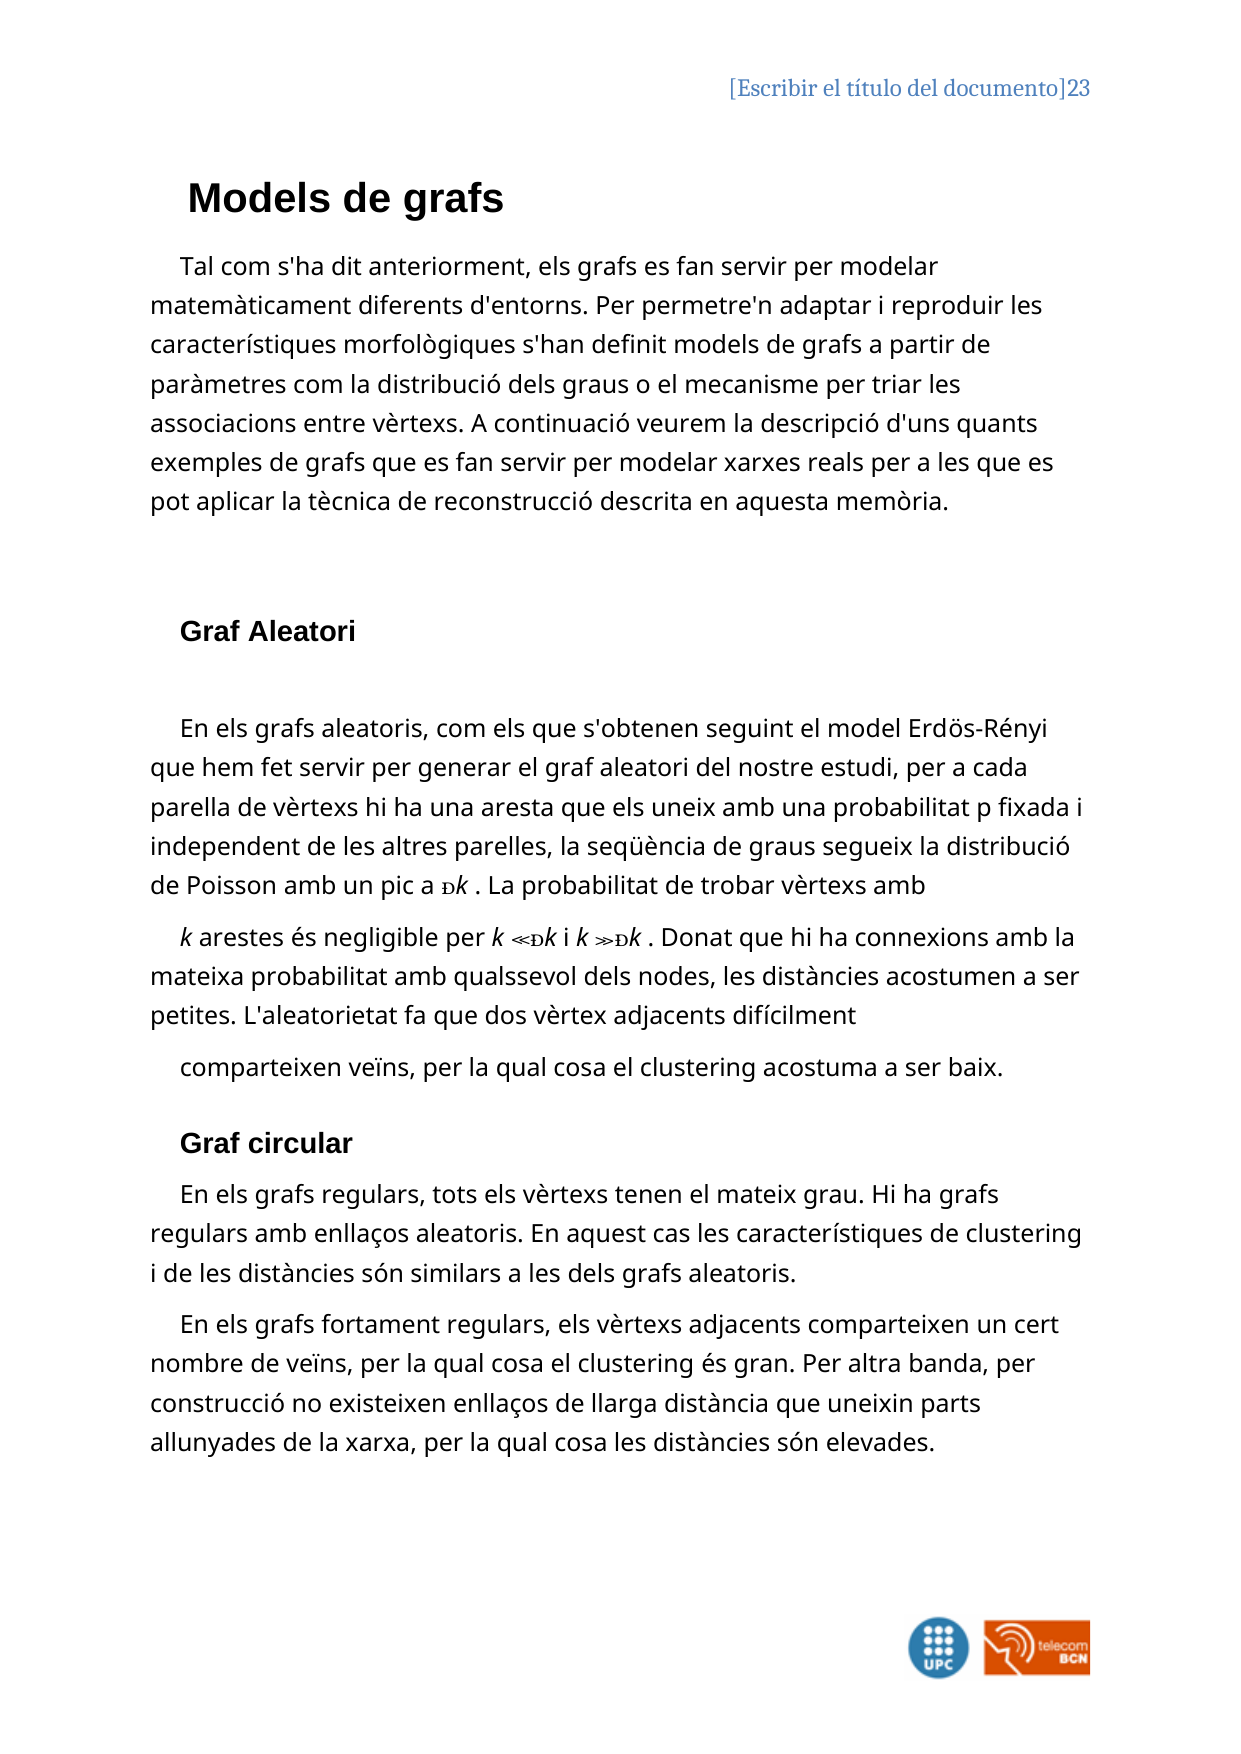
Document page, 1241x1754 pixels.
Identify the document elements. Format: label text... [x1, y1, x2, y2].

text comparteixen veïns, per la qual cosa el clustering acostuma a ser baix. [150, 1049, 1090, 1083]
text En els grafs regulars, tots els vèrtexs tenen el mateix grau. Hi ha grafs regulars amb enllaços aleatoris. En aquest cas les característiques de clustering i de les distàncies són similars a les dels grafs aleatoris. [150, 1177, 1090, 1289]
picture [904, 1614, 1091, 1681]
text En els grafs fortament regulars, els vèrtexs adjacents comparteixen un cert nombre de veïns, per la qual cosa el clustering és gran. Per altra banda, per construcció no existeixen enllaços de llarga distància que uneixin parts allunyades de la xarxa, per la qual cosa les distàncies són elevades. [150, 1307, 1090, 1458]
subtitle Graf circular [150, 1126, 1090, 1159]
subtitle Graf Aleatori [150, 614, 1090, 648]
text Tal com s'ha dit anteriorment, els grafs es fan servir per modelar matemàticament diferents d'entorns. Per permetre'n adaptar i reproduir les característiques morfològiques s'han definit models de grafs a partir de paràmetres com la distribució dels graus o el mecanisme per triar les associacions entre vèrtexs. A continuació veurem la descripció d'uns quants exemples de grafs que es fan servir per modelar xarxes reals per a les que es pot aplicar la tècnica de reconstrucció descrita en aquesta memòria. [150, 249, 1090, 518]
subtitle Models de grafs [187, 173, 1090, 221]
text En els grafs aleatoris, com els que s'obtenen seguint el model Erdös-Rényi que hem fet servir per generar el graf aleatori del nostre estudi, per a cada parella de vèrtexs hi ha una aresta que els uneix amb una probabilitat p fixada i independent de les altres parelles, la seqüència de graus segueix la distribució de Poisson amb un pic a k . La probabilitat de trobar vèrtexs amb [150, 711, 1090, 902]
text k arestes és negligible per k ≪k i k ≫k . Donat que hi ha connexions amb la mateixa probabilitat amb qualssevol dels nodes, les distàncies acostumen a ser petites. L'aleatorietat fa que dos vèrtex adjacents difícilment [150, 919, 1090, 1032]
